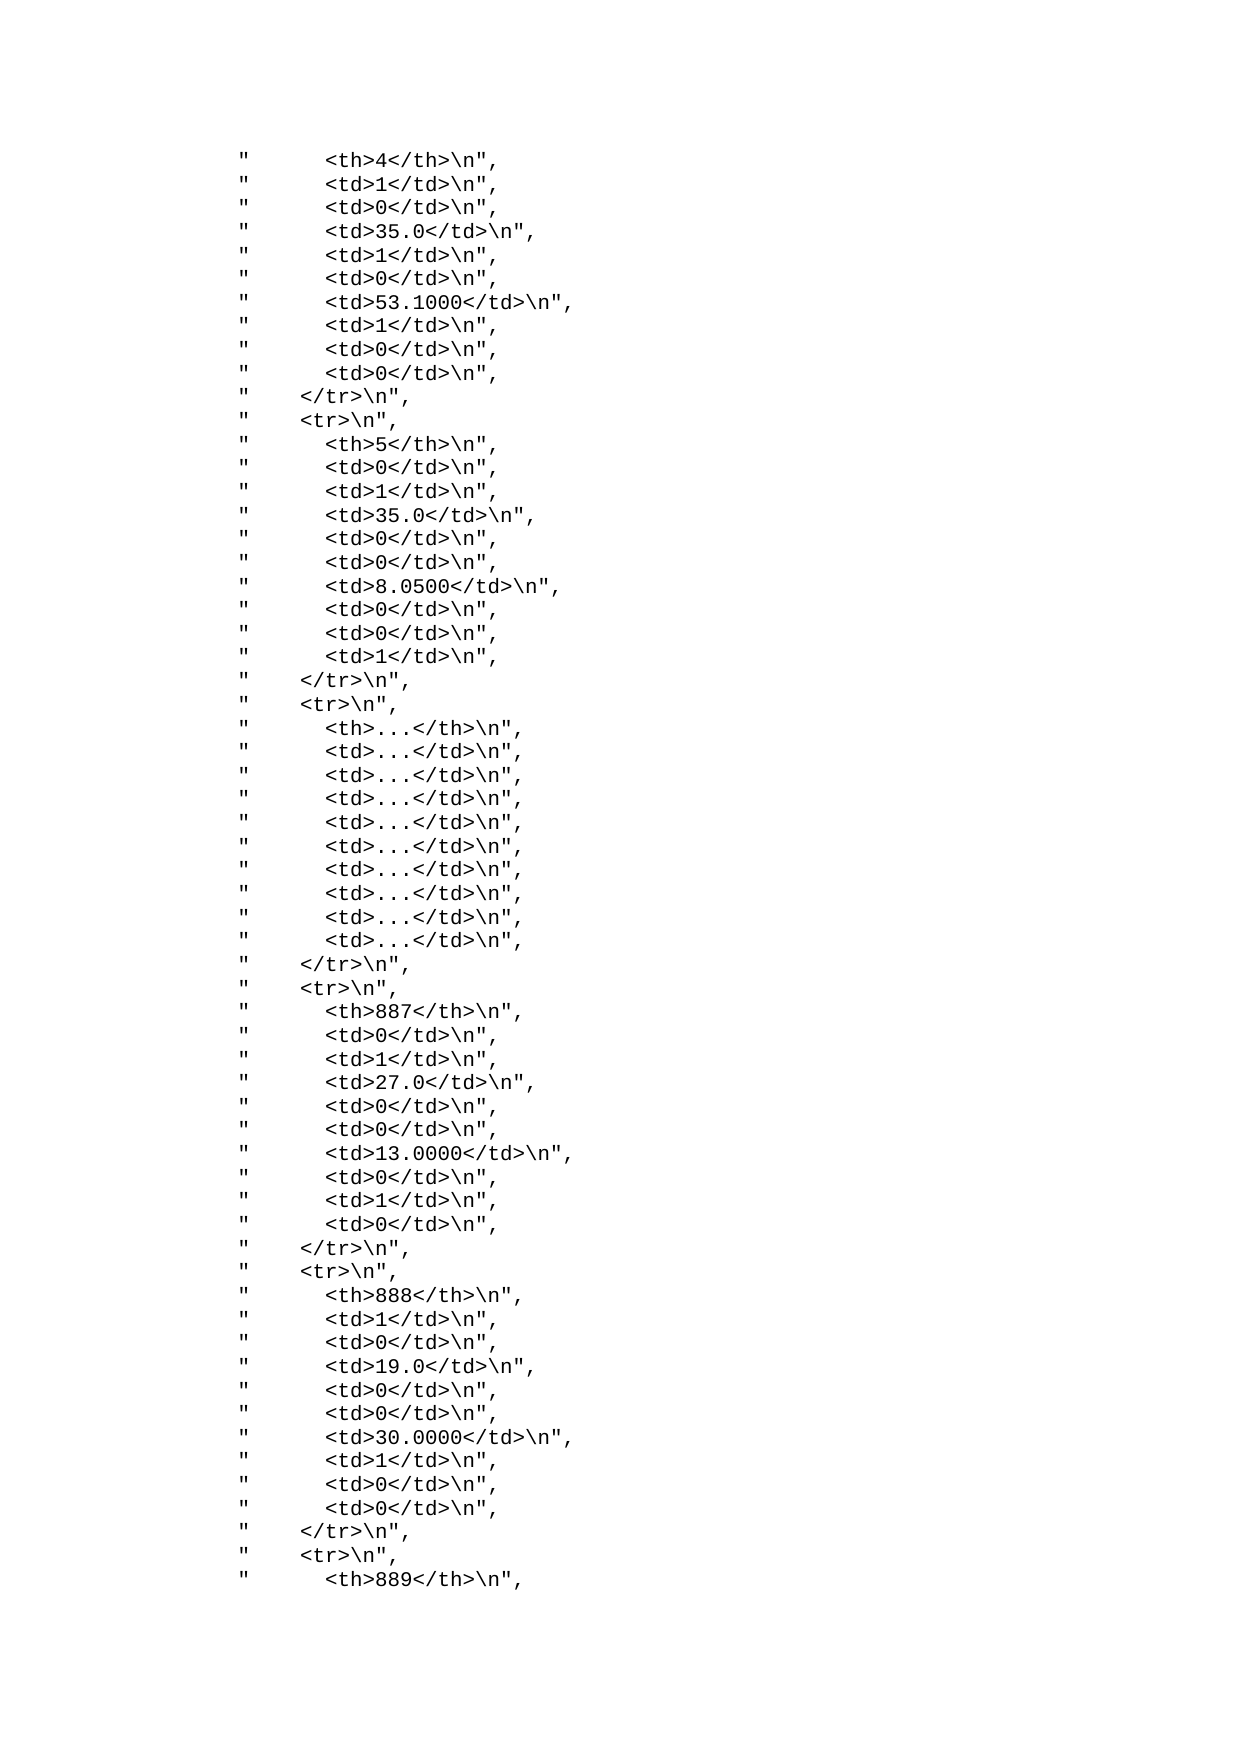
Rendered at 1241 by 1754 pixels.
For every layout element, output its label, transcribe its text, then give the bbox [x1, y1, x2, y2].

text " <th>4</th>\n", [150, 150, 1090, 174]
text " <td>0</td>\n", [150, 623, 1090, 647]
text " <td>1</td>\n", [150, 647, 1090, 670]
text " <tr>\n", [150, 410, 1090, 434]
text " <td>1</td>\n", [150, 244, 1090, 268]
text " <td>...</td>\n", [150, 883, 1090, 907]
text " <td>13.0000</td>\n", [150, 1143, 1090, 1167]
text " </tr>\n", [150, 1521, 1090, 1545]
text " </tr>\n", [150, 670, 1090, 694]
text " <td>1</td>\n", [150, 1190, 1090, 1214]
text " <td>35.0</td>\n", [150, 221, 1090, 244]
text " <td>0</td>\n", [150, 1214, 1090, 1238]
text " <td>0</td>\n", [150, 1474, 1090, 1498]
text " <td>1</td>\n", [150, 1309, 1090, 1332]
text " <td>0</td>\n", [150, 363, 1090, 386]
text " <td>0</td>\n", [150, 197, 1090, 221]
text " <td>30.0000</td>\n", [150, 1427, 1090, 1451]
text " <td>...</td>\n", [150, 907, 1090, 930]
text " <tr>\n", [150, 978, 1090, 1001]
text " <th>888</th>\n", [150, 1285, 1090, 1309]
text " <td>...</td>\n", [150, 812, 1090, 836]
text " <td>0</td>\n", [150, 1332, 1090, 1356]
text " <td>27.0</td>\n", [150, 1072, 1090, 1096]
text " <td>1</td>\n", [150, 1451, 1090, 1474]
text " <td>0</td>\n", [150, 1379, 1090, 1403]
text " <th>5</th>\n", [150, 434, 1090, 457]
text " <td>...</td>\n", [150, 859, 1090, 883]
text " <th>889</th>\n", [150, 1569, 1090, 1592]
text " <td>0</td>\n", [150, 1025, 1090, 1048]
text " <td>1</td>\n", [150, 481, 1090, 505]
text " </tr>\n", [150, 954, 1090, 978]
text " <td>...</td>\n", [150, 836, 1090, 859]
text " <th>...</th>\n", [150, 717, 1090, 741]
text " <td>0</td>\n", [150, 1096, 1090, 1119]
text " <td>0</td>\n", [150, 339, 1090, 363]
text " </tr>\n", [150, 386, 1090, 410]
text " <td>0</td>\n", [150, 552, 1090, 576]
text " <tr>\n", [150, 1261, 1090, 1285]
text " <tr>\n", [150, 1545, 1090, 1569]
text " <td>...</td>\n", [150, 788, 1090, 812]
text " <td>1</td>\n", [150, 316, 1090, 339]
text " <td>1</td>\n", [150, 174, 1090, 197]
text " <td>53.1000</td>\n", [150, 292, 1090, 316]
text " <td>35.0</td>\n", [150, 505, 1090, 528]
text " <th>887</th>\n", [150, 1001, 1090, 1025]
text " <td>...</td>\n", [150, 930, 1090, 954]
text " <td>0</td>\n", [150, 528, 1090, 552]
text " <td>0</td>\n", [150, 268, 1090, 292]
text " <td>...</td>\n", [150, 741, 1090, 765]
text " <td>0</td>\n", [150, 1498, 1090, 1521]
text " <td>0</td>\n", [150, 457, 1090, 481]
text " <td>0</td>\n", [150, 1167, 1090, 1190]
text " <td>0</td>\n", [150, 1403, 1090, 1427]
text " <td>0</td>\n", [150, 599, 1090, 623]
text " <td>19.0</td>\n", [150, 1356, 1090, 1379]
text " <tr>\n", [150, 694, 1090, 717]
text " <td>...</td>\n", [150, 765, 1090, 788]
text " <td>0</td>\n", [150, 1119, 1090, 1143]
text " </tr>\n", [150, 1238, 1090, 1261]
text " <td>1</td>\n", [150, 1048, 1090, 1072]
text " <td>8.0500</td>\n", [150, 576, 1090, 599]
